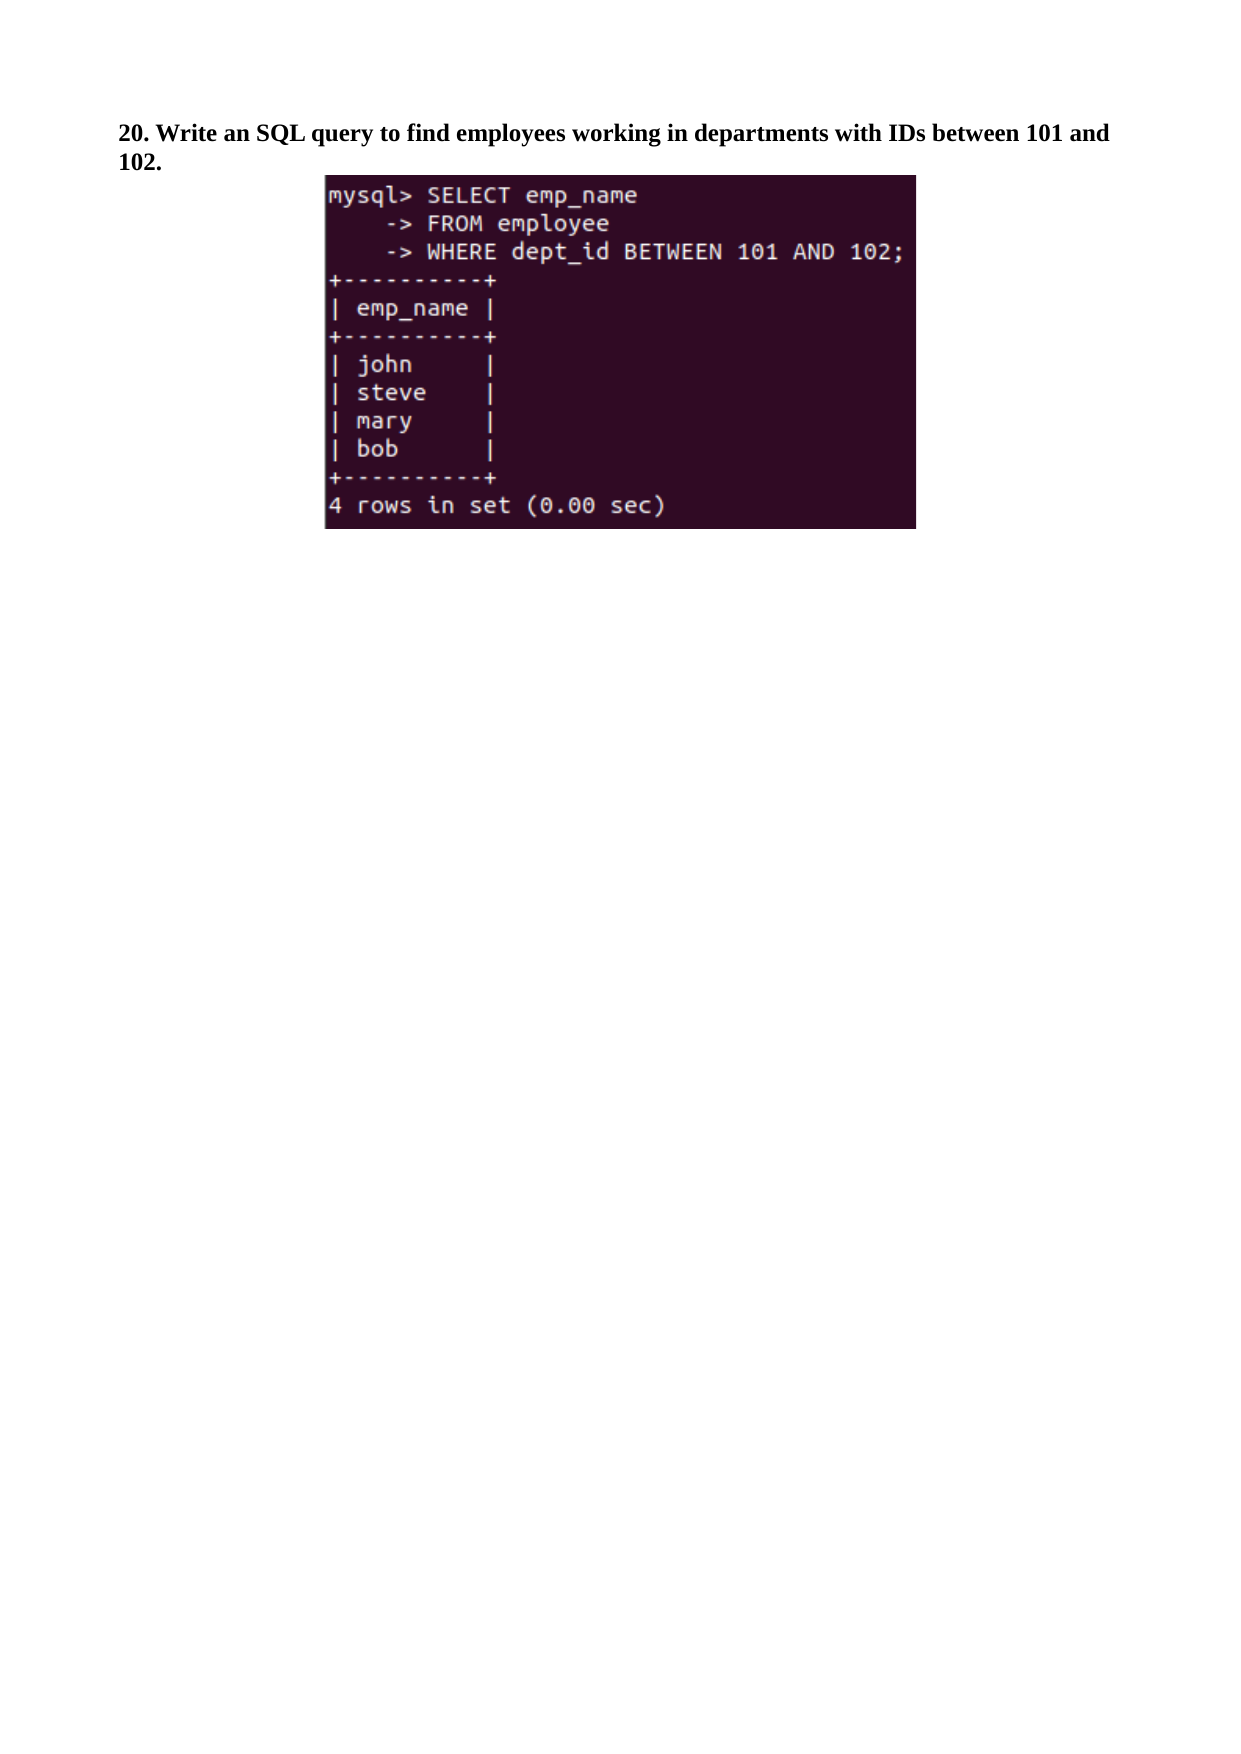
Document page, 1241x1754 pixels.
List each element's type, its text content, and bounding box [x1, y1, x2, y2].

text 20. Write an SQL query to find employees working in departments with IDs between 101 and 102. [118, 118, 1122, 176]
picture [324, 175, 917, 529]
